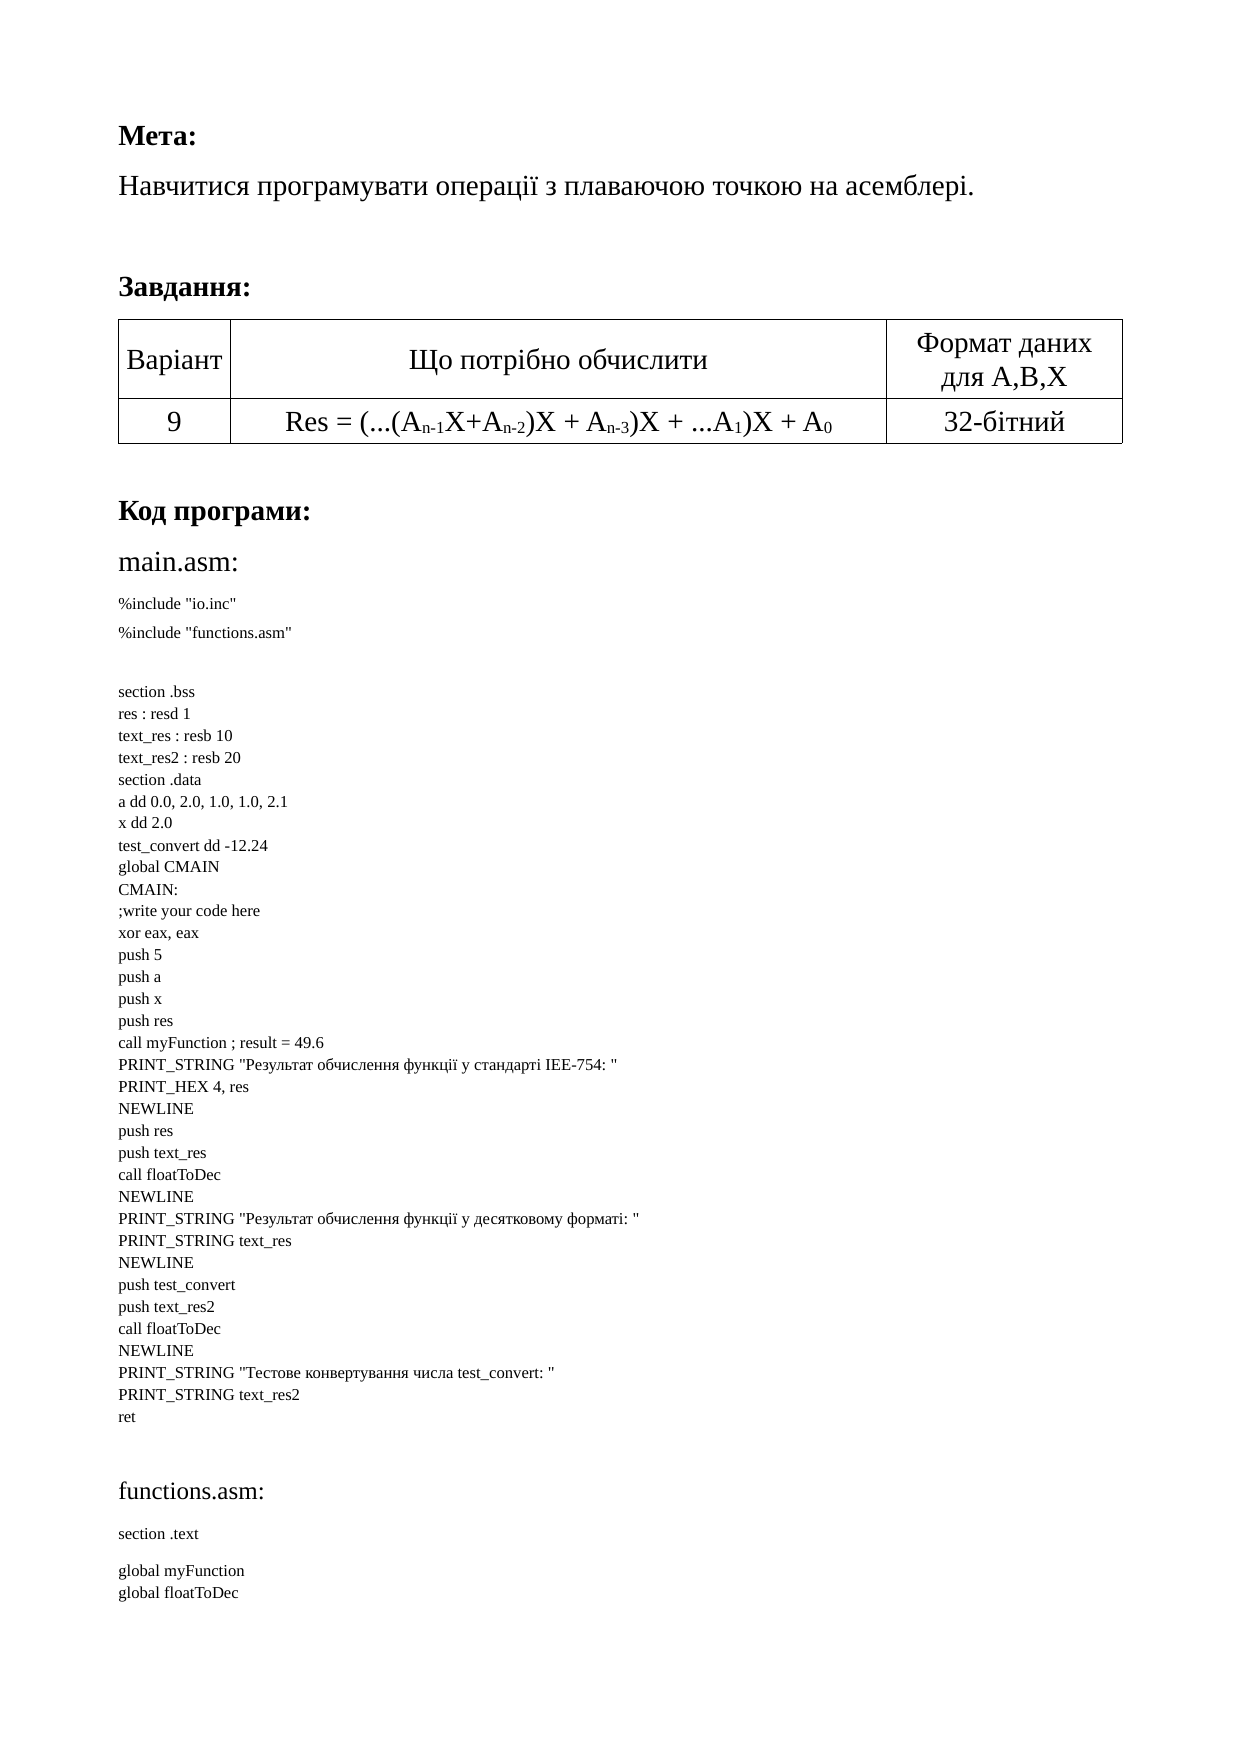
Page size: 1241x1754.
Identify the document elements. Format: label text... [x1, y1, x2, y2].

text section .text [118, 1524, 1122, 1543]
text push 5 [118, 945, 1122, 964]
text Код програми: [118, 493, 1122, 527]
text x dd 2.0 [118, 813, 1122, 832]
table_cell Res = (...(An-1X+An-2)X + An-3)X + ...A1)X + A0 [231, 399, 886, 443]
text push res [118, 1121, 1122, 1140]
text PRINT_STRING "Тестове конвертування числа test_convert: " [118, 1363, 1122, 1382]
text %include "functions.asm" [118, 623, 1122, 642]
text PRINT_STRING text_res2 [118, 1385, 1122, 1404]
text push res [118, 1011, 1122, 1030]
text ret [118, 1407, 1122, 1426]
text Навчитися програмувати операції з плаваючою точкою на асемблері. [118, 168, 1122, 202]
text push x [118, 989, 1122, 1008]
text global CMAIN [118, 857, 1122, 876]
text PRINT_STRING text_res [118, 1231, 1122, 1250]
text NEWLINE [118, 1187, 1122, 1206]
text main.asm: [118, 544, 1122, 577]
text xor eax, eax [118, 923, 1122, 942]
text push test_convert [118, 1275, 1122, 1294]
text NEWLINE [118, 1341, 1122, 1360]
text %include "io.inc" [118, 594, 1122, 613]
text NEWLINE [118, 1099, 1122, 1118]
table_header Що потрібно обчислити [231, 320, 886, 398]
text test_convert dd -12.24 [118, 835, 1122, 854]
text Мета: [118, 118, 1122, 152]
text text_res : resb 10 [118, 725, 1122, 744]
text PRINT_STRING "Результат обчислення функції у стандарті IEE-754: " [118, 1055, 1122, 1074]
text CMAIN: [118, 879, 1122, 898]
text global floatToDec [118, 1582, 1122, 1602]
text res : resd 1 [118, 703, 1122, 723]
text global myFunction [118, 1561, 1122, 1580]
text push a [118, 967, 1122, 986]
text section .bss [118, 681, 1122, 701]
table_cell 9 [119, 399, 230, 443]
text PRINT_STRING "Результат обчислення функції у десятковому форматі: " [118, 1209, 1122, 1228]
text a dd 0.0, 2.0, 1.0, 1.0, 2.1 [118, 791, 1122, 811]
text push text_res [118, 1143, 1122, 1162]
text functions.asm: [118, 1476, 1122, 1505]
text ;write your code here [118, 901, 1122, 920]
table_cell 32-бітний [887, 399, 1122, 443]
text push text_res2 [118, 1297, 1122, 1316]
text section .data [118, 769, 1122, 788]
table_header Варіант [119, 320, 230, 398]
text Завдання: [118, 269, 1122, 303]
text call floatToDec [118, 1165, 1122, 1184]
text call myFunction ; result = 49.6 [118, 1033, 1122, 1052]
text PRINT_HEX 4, res [118, 1077, 1122, 1096]
text NEWLINE [118, 1253, 1122, 1272]
text text_res2 : resb 20 [118, 747, 1122, 767]
text call floatToDec [118, 1319, 1122, 1338]
table_header Формат даних для A,B,X [887, 320, 1122, 398]
